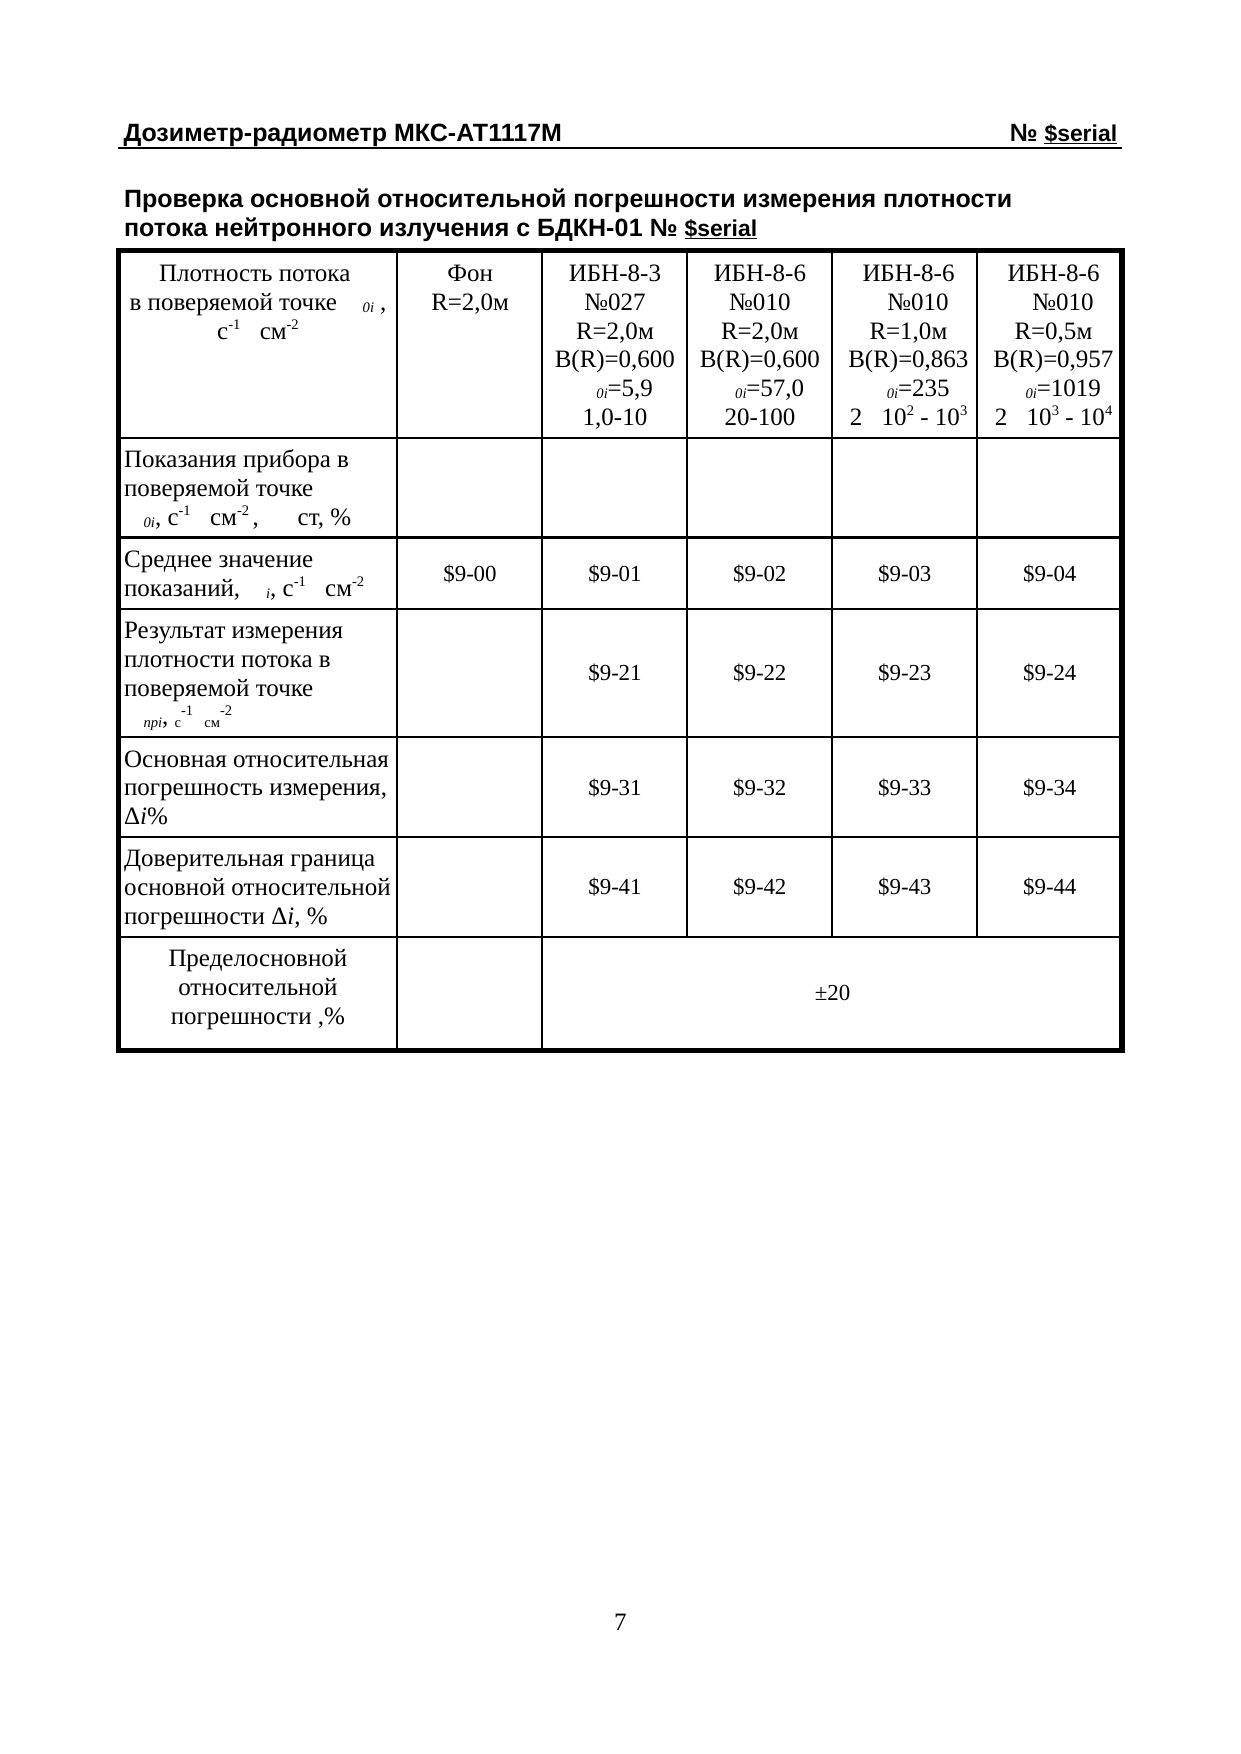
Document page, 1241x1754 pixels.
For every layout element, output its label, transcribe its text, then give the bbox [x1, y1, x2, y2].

table_cell [833, 439, 976, 536]
table_cell Плотность потока в поверяемой точке 0i , с-1см-2 [121, 253, 396, 437]
table_cell [398, 838, 541, 936]
table_cell Показания прибора в поверяемой точке 0i, с-1см-2 ,ст, % [121, 439, 396, 536]
table_cell $9-03 [833, 539, 976, 607]
table_cell [398, 439, 541, 536]
table_cell $9-42 [688, 838, 831, 936]
table_cell $9-41 [543, 838, 686, 936]
table_cell [688, 439, 831, 536]
table_cell ИБН-8-3 №027 R=2,0м B(R)=0,600 0i=5,9 1,0-10 [543, 253, 686, 437]
table_header Проверка основной относительной погрешности измерения плотности потока нейтронного излучения с БДКН-01 № $serial [118, 179, 1122, 247]
table_cell $9-44 [978, 838, 1119, 936]
table_cell $9-31 [543, 738, 686, 836]
table_cell $9-32 [688, 738, 831, 836]
table_cell $9-22 [688, 610, 831, 736]
table_cell $9-04 [978, 539, 1119, 607]
table_cell Пределосновной относительной погрешности ,% [121, 938, 396, 1048]
table_cell ИБН-8-6 №010 R=0,5м B(R)=0,957 0i=1019 2103 - 104 [978, 253, 1119, 437]
table_cell [398, 610, 541, 736]
table_cell $9-23 [833, 610, 976, 736]
table_cell $9-34 [978, 738, 1119, 836]
table_cell [978, 439, 1119, 536]
table_cell Основная относительная погрешность измерения, Δi% [121, 738, 396, 836]
table_cell $9-02 [688, 539, 831, 607]
table_cell ИБН-8-6 №010 R=2,0м B(R)=0,600 0i=57,0 20-100 [688, 253, 831, 437]
table_cell $9-43 [833, 838, 976, 936]
table_cell Результат измерения плотности потока в поверяемой точке npi, с-1см-2 [121, 610, 396, 736]
table_cell ИБН-8-6 №010 R=1,0м B(R)=0,863 0i=235 2102 - 103 [833, 253, 976, 437]
table_cell Фон R=2,0м [398, 253, 541, 437]
table_cell $9-21 [543, 610, 686, 736]
table_cell Доверительная граница основной относительной погрешности Δi, % [121, 838, 396, 936]
table_cell $9-01 [543, 539, 686, 607]
table_cell $9-33 [833, 738, 976, 836]
table_cell [543, 439, 686, 536]
table_cell $9-24 [978, 610, 1119, 736]
table_cell [398, 938, 541, 1048]
table_cell Среднее значение показаний, i, с-1см-2 [121, 539, 396, 607]
table_cell ±20 [543, 938, 1119, 1048]
table_cell $9-00 [398, 539, 541, 607]
table_cell [398, 738, 541, 836]
